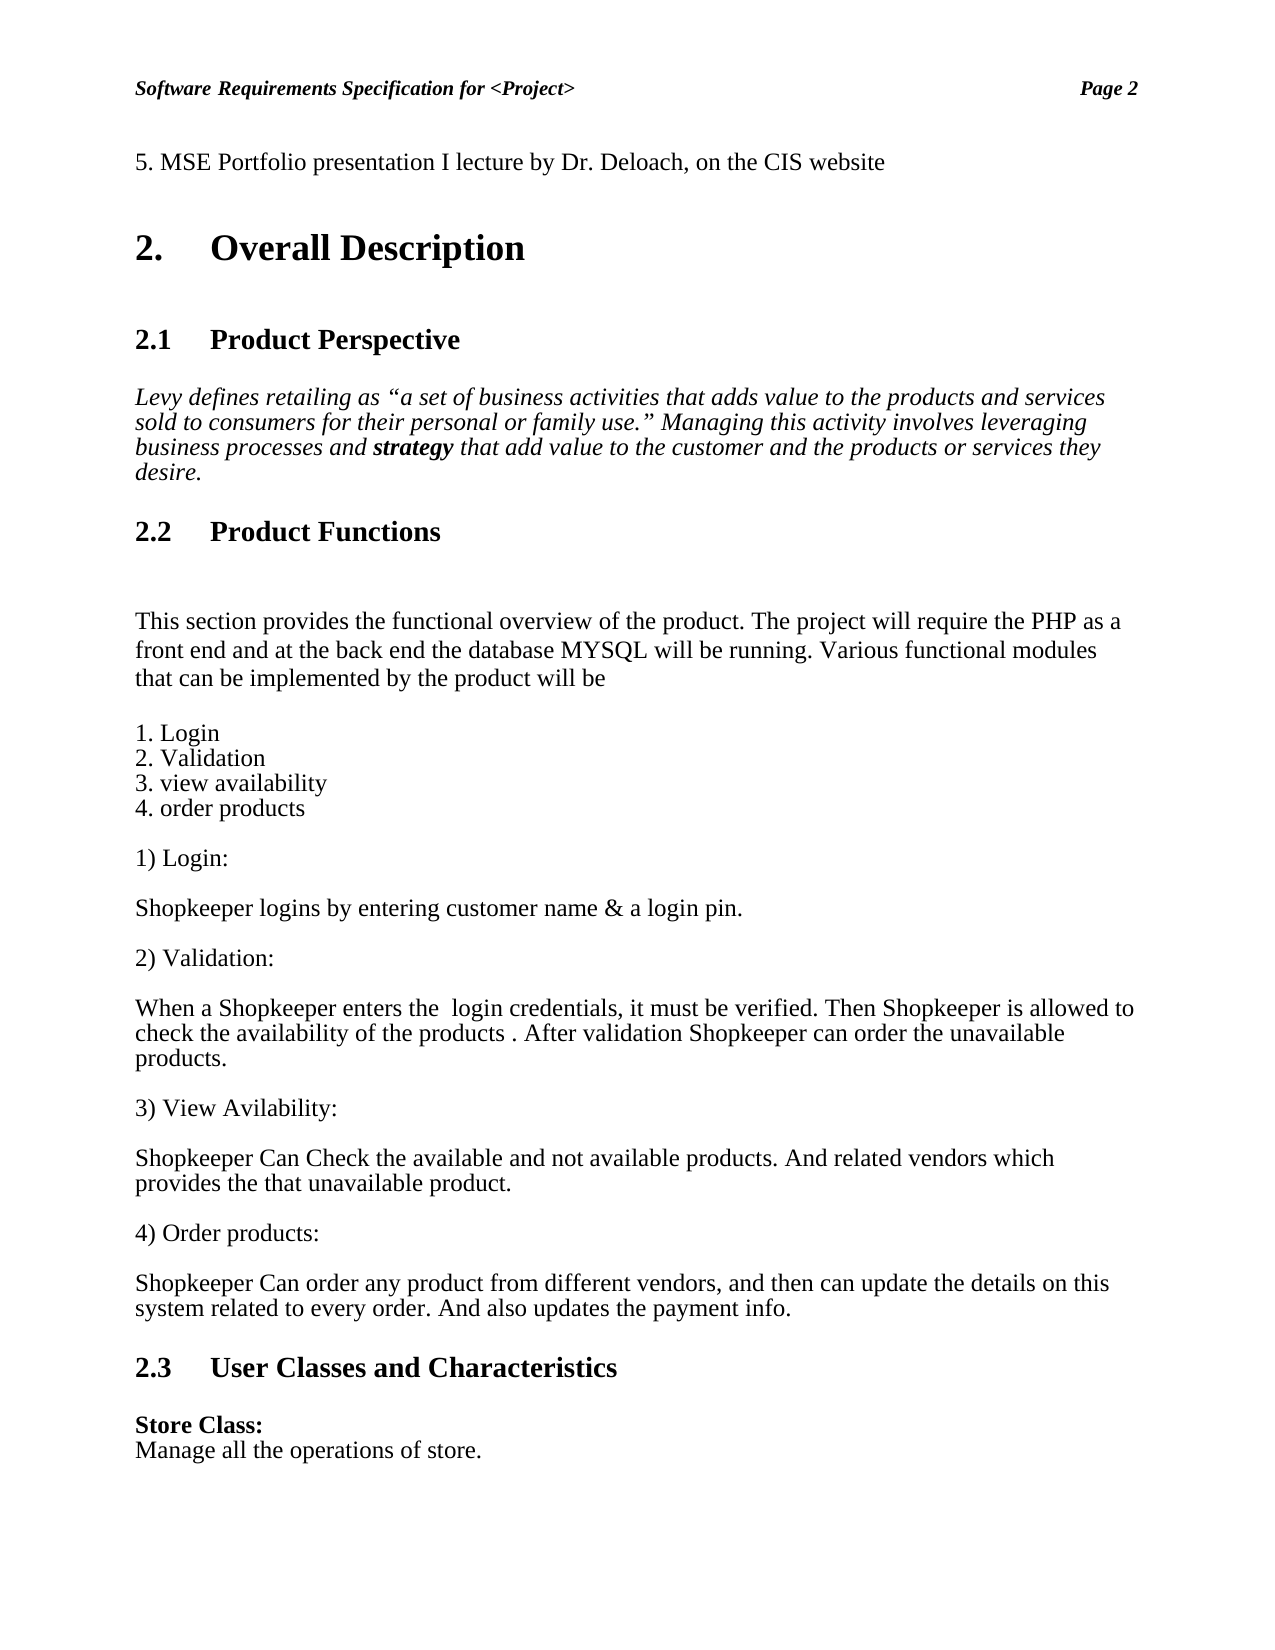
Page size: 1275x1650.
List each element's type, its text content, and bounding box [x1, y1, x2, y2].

text Shopkeeper Can order any product from different vendors, and then can update the details on this system related to every order. And also updates the payment info. [135, 1271, 1140, 1321]
text 3. view availability [135, 771, 1140, 796]
text 2) Validation: [135, 946, 1140, 971]
subtitle User Classes and Characteristics [135, 1351, 1140, 1384]
text Shopkeeper Can Check the available and not available products. And related vendors which provides the that unavailable product. [135, 1146, 1140, 1196]
text Shopkeeper logins by entering customer name & a login pin. [135, 896, 1140, 921]
subtitle Overall Description [135, 225, 1140, 268]
text 4. order products [135, 796, 1140, 821]
subtitle Product Perspective [135, 322, 1140, 356]
text 2. Validation [135, 746, 1140, 771]
text 1. Login [135, 721, 1140, 746]
text When a Shopkeeper enters the login credentials, it must be verified. Then Shopkeeper is allowed to check the availability of the products . After validation Shopkeeper can order the unavailable products. [135, 996, 1140, 1071]
text 4) Order products: [135, 1221, 1140, 1246]
text 1) Login: [135, 846, 1140, 871]
subtitle This section provides the functional overview of the product. The project will require the PHP as a front end and at the back end the database MYSQL will be running. Various functional modules that can be implemented by the product will be [135, 606, 1140, 692]
text Manage all the operations of store. [135, 1438, 1140, 1463]
text 3) View Avilability: [135, 1096, 1140, 1121]
subtitle Product Functions [135, 514, 1140, 548]
text Levy defines retailing as “a set of business activities that adds value to the products and services sold to consumers for their personal or family use.” Managing this activity involves leveraging business processes and strategy that add value to the customer and the products or services they desire. [135, 385, 1140, 485]
text 5. MSE Portfolio presentation I lecture by Dr. Deloach, on the CIS website [135, 150, 1140, 175]
text Store Class: [135, 1413, 1140, 1438]
